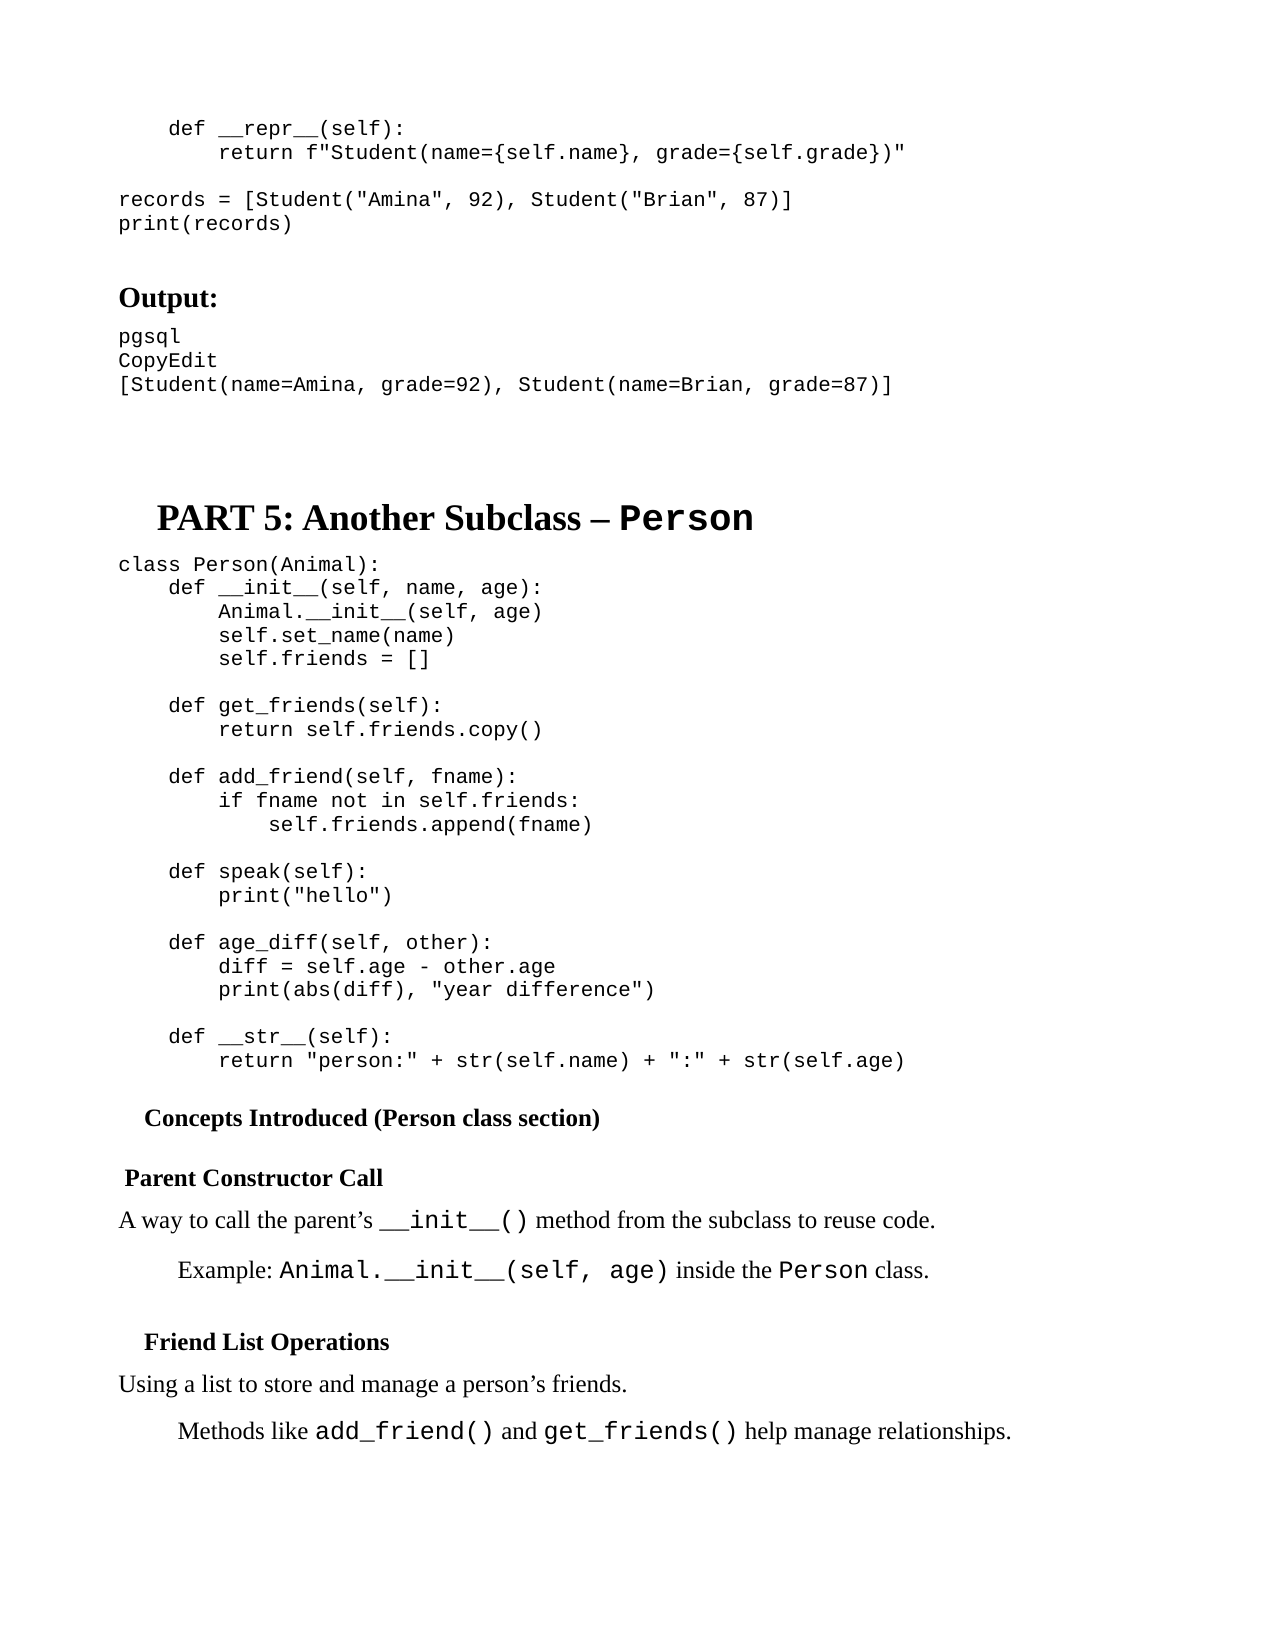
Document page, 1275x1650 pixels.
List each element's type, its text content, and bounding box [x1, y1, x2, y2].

text Using a list to store and manage a person’s friends. [118, 1369, 1157, 1397]
text if fname not in self.friends: [118, 790, 1157, 814]
text 📅 Concepts Introduced (Person class section) [118, 1103, 1157, 1132]
subtitle 👨‍👩‍👧‍👦 Parent Constructor Call [118, 1163, 1157, 1192]
text return self.friends.copy() [118, 719, 1157, 743]
text def __repr__(self): [118, 118, 1157, 142]
text self.friends = [] [118, 648, 1157, 672]
text Example: Animal.__init__(self, age) inside the Person class. [177, 1255, 1098, 1286]
text print("hello") [118, 885, 1157, 908]
text return "person:" + str(self.name) + ":" + str(self.age) [118, 1050, 1157, 1074]
text class Person(Animal): [118, 554, 1157, 577]
text self.friends.append(fname) [118, 814, 1157, 837]
text diff = self.age - other.age [118, 956, 1157, 979]
text A way to call the parent’s __init__() method from the subclass to reuse code. [118, 1205, 1157, 1236]
text def get_friends(self): [118, 696, 1157, 719]
text CopyEdit [118, 350, 1157, 374]
subtitle 🧹 PART 5: Another Subclass – Person [118, 495, 1157, 541]
text [Student(name=Amina, grade=92), Student(name=Brian, grade=87)] [118, 374, 1157, 397]
text def age_diff(self, other): [118, 932, 1157, 956]
text def add_friend(self, fname): [118, 766, 1157, 790]
text records = [Student("Amina", 92), Student("Brian", 87)] [118, 189, 1157, 213]
subtitle Output: [118, 280, 1157, 314]
text def __init__(self, name, age): [118, 577, 1157, 601]
text Animal.__init__(self, age) [118, 601, 1157, 624]
text def speak(self): [118, 861, 1157, 885]
text print(records) [118, 213, 1157, 236]
text def __str__(self): [118, 1027, 1157, 1050]
text Methods like add_friend() and get_friends() help manage relationships. [177, 1416, 1098, 1447]
text print(abs(diff), "year difference") [118, 979, 1157, 1003]
text return f"Student(name={self.name}, grade={self.grade})" [118, 142, 1157, 165]
subtitle 👫 Friend List Operations [118, 1327, 1157, 1356]
text pgsql [118, 326, 1157, 350]
text self.set_name(name) [118, 624, 1157, 648]
